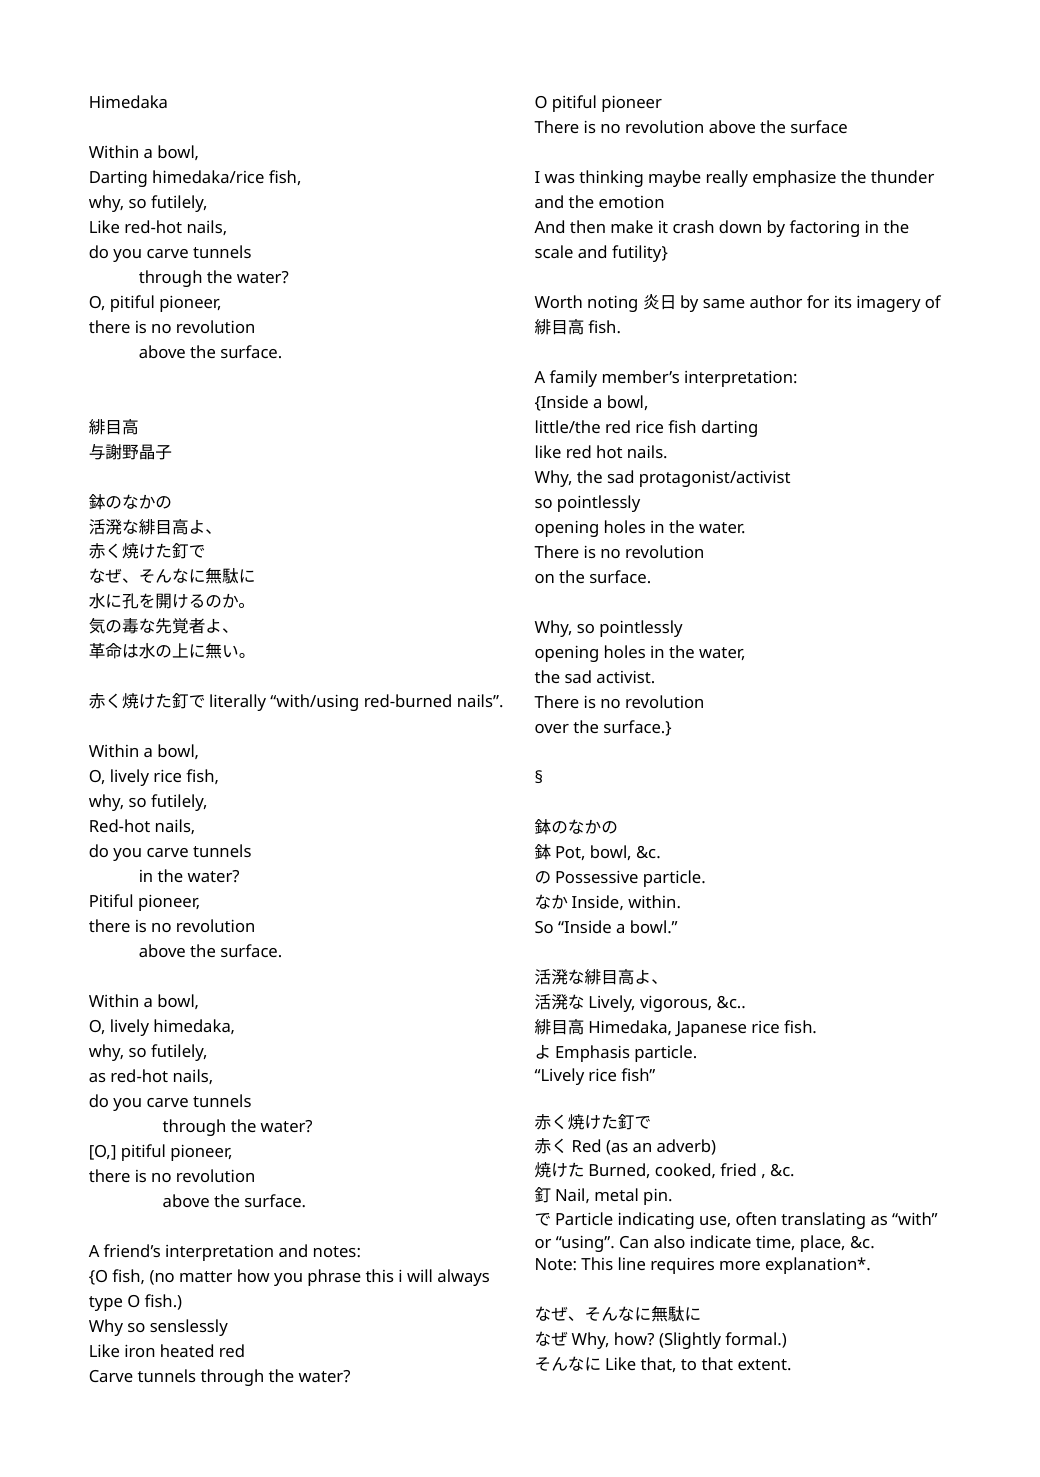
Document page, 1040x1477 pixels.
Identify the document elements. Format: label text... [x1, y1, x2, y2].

text よ Emphasis particle. [534, 1038, 951, 1063]
text 赤く焼けた釘で [88, 538, 505, 563]
text Red-hot nails, [88, 813, 505, 838]
text そんなに Like that, to that extent. [534, 1351, 951, 1376]
text Carve tunnels through the water? [88, 1363, 505, 1388]
text why, so futilely, [88, 788, 505, 813]
text 革命は水の上に無い。 [88, 638, 505, 663]
text なか Inside, within. [534, 888, 951, 913]
text “Lively rice fish” [534, 1063, 951, 1086]
text There is no revolution [534, 688, 951, 713]
text 緋目高 Himedaka, Japanese rice fish. [534, 1013, 951, 1038]
text 鉢のなかの [88, 488, 505, 513]
text 活溌な緋目高よ、 [534, 963, 951, 988]
text で Particle indicating use, often translating as “with” or “using”. Can also indicate time, place, &c. [534, 1206, 951, 1253]
text there is no revolution [88, 1163, 505, 1188]
text do you carve tunnels [88, 838, 505, 863]
text 赤く Red (as an adverb) [534, 1133, 951, 1157]
text Within a bowl, [88, 738, 505, 763]
text There is no revolution [534, 538, 951, 563]
text in the water? [88, 863, 505, 888]
text Himedaka [88, 88, 505, 113]
text like red hot nails. [534, 438, 951, 463]
text § [534, 763, 951, 788]
text why, so futilely, [88, 1038, 505, 1063]
text So “Inside a bowl.” [534, 913, 951, 938]
text above the surface. [88, 938, 505, 963]
text I was thinking maybe really emphasize the thunder and the emotion [534, 163, 951, 213]
text there is no revolution [88, 313, 505, 338]
text O, pitiful pioneer, [88, 288, 505, 313]
text なぜ、そんなに無駄に [534, 1301, 951, 1326]
text 与謝野晶子 [88, 438, 505, 463]
text 焼けた Burned, cooked, fried , &c. [534, 1157, 951, 1182]
text Why, so pointlessly [534, 613, 951, 638]
text Within a bowl, [88, 988, 505, 1013]
text 鉢 Pot, bowl, &c. [534, 838, 951, 863]
text do you carve tunnels [88, 238, 505, 263]
text opening holes in the water. [534, 513, 951, 538]
text Darting himedaka/rice fish, [88, 163, 505, 188]
text little/the red rice fish darting [534, 413, 951, 438]
text on the surface. [534, 563, 951, 588]
text {O fish, (no matter how you phrase this i will always type O fish.) [88, 1263, 505, 1313]
text なぜ Why, how? (Slightly formal.) [534, 1326, 951, 1351]
text opening holes in the water, [534, 638, 951, 663]
text 活溌な緋目高よ、 [88, 513, 505, 538]
text over the surface.} [534, 713, 951, 738]
text There is no revolution above the surface [534, 113, 951, 138]
text [O,] pitiful pioneer, [88, 1138, 505, 1163]
text {Inside a bowl, [534, 388, 951, 413]
text 気の毒な先覚者よ、 [88, 613, 505, 638]
text Why, the sad protagonist/activist [534, 463, 951, 488]
text 赤く焼けた釘で literally “with/using red-burned nails”. [88, 688, 505, 713]
text 赤く焼けた釘で [534, 1109, 951, 1133]
text O pitiful pioneer [534, 88, 951, 113]
text Note: This line requires more explanation*. [534, 1253, 951, 1276]
text Pitiful pioneer, [88, 888, 505, 913]
text above the surface. [88, 338, 505, 363]
text through the water? [88, 263, 505, 288]
text 水に孔を開けるのか。 [88, 588, 505, 613]
text above the surface. [88, 1188, 505, 1213]
text A friend’s interpretation and notes: [88, 1238, 505, 1263]
text Like iron heated red [88, 1338, 505, 1363]
text Why so senslessly [88, 1313, 505, 1338]
text の Possessive particle. [534, 863, 951, 888]
text do you carve tunnels [88, 1088, 505, 1113]
text O, lively rice fish, [88, 763, 505, 788]
text Like red-hot nails, [88, 213, 505, 238]
text 活溌な Lively, vigorous, &c.. [534, 988, 951, 1013]
text 緋目高 [88, 413, 505, 438]
text なぜ、そんなに無駄に [88, 563, 505, 588]
text Within a bowl, [88, 138, 505, 163]
text why, so futilely, [88, 188, 505, 213]
text the sad activist. [534, 663, 951, 688]
text so pointlessly [534, 488, 951, 513]
text through the water? [88, 1113, 505, 1138]
text there is no revolution [88, 913, 505, 938]
text O, lively himedaka, [88, 1013, 505, 1038]
text 鉢のなかの [534, 813, 951, 838]
text as red-hot nails, [88, 1063, 505, 1088]
text And then make it crash down by factoring in the scale and futility} [534, 213, 951, 263]
text Worth noting 炎日 by same author for its imagery of 緋目高 fish. [534, 288, 951, 338]
text A family member’s interpretation: [534, 363, 951, 388]
text 釘 Nail, metal pin. [534, 1182, 951, 1206]
